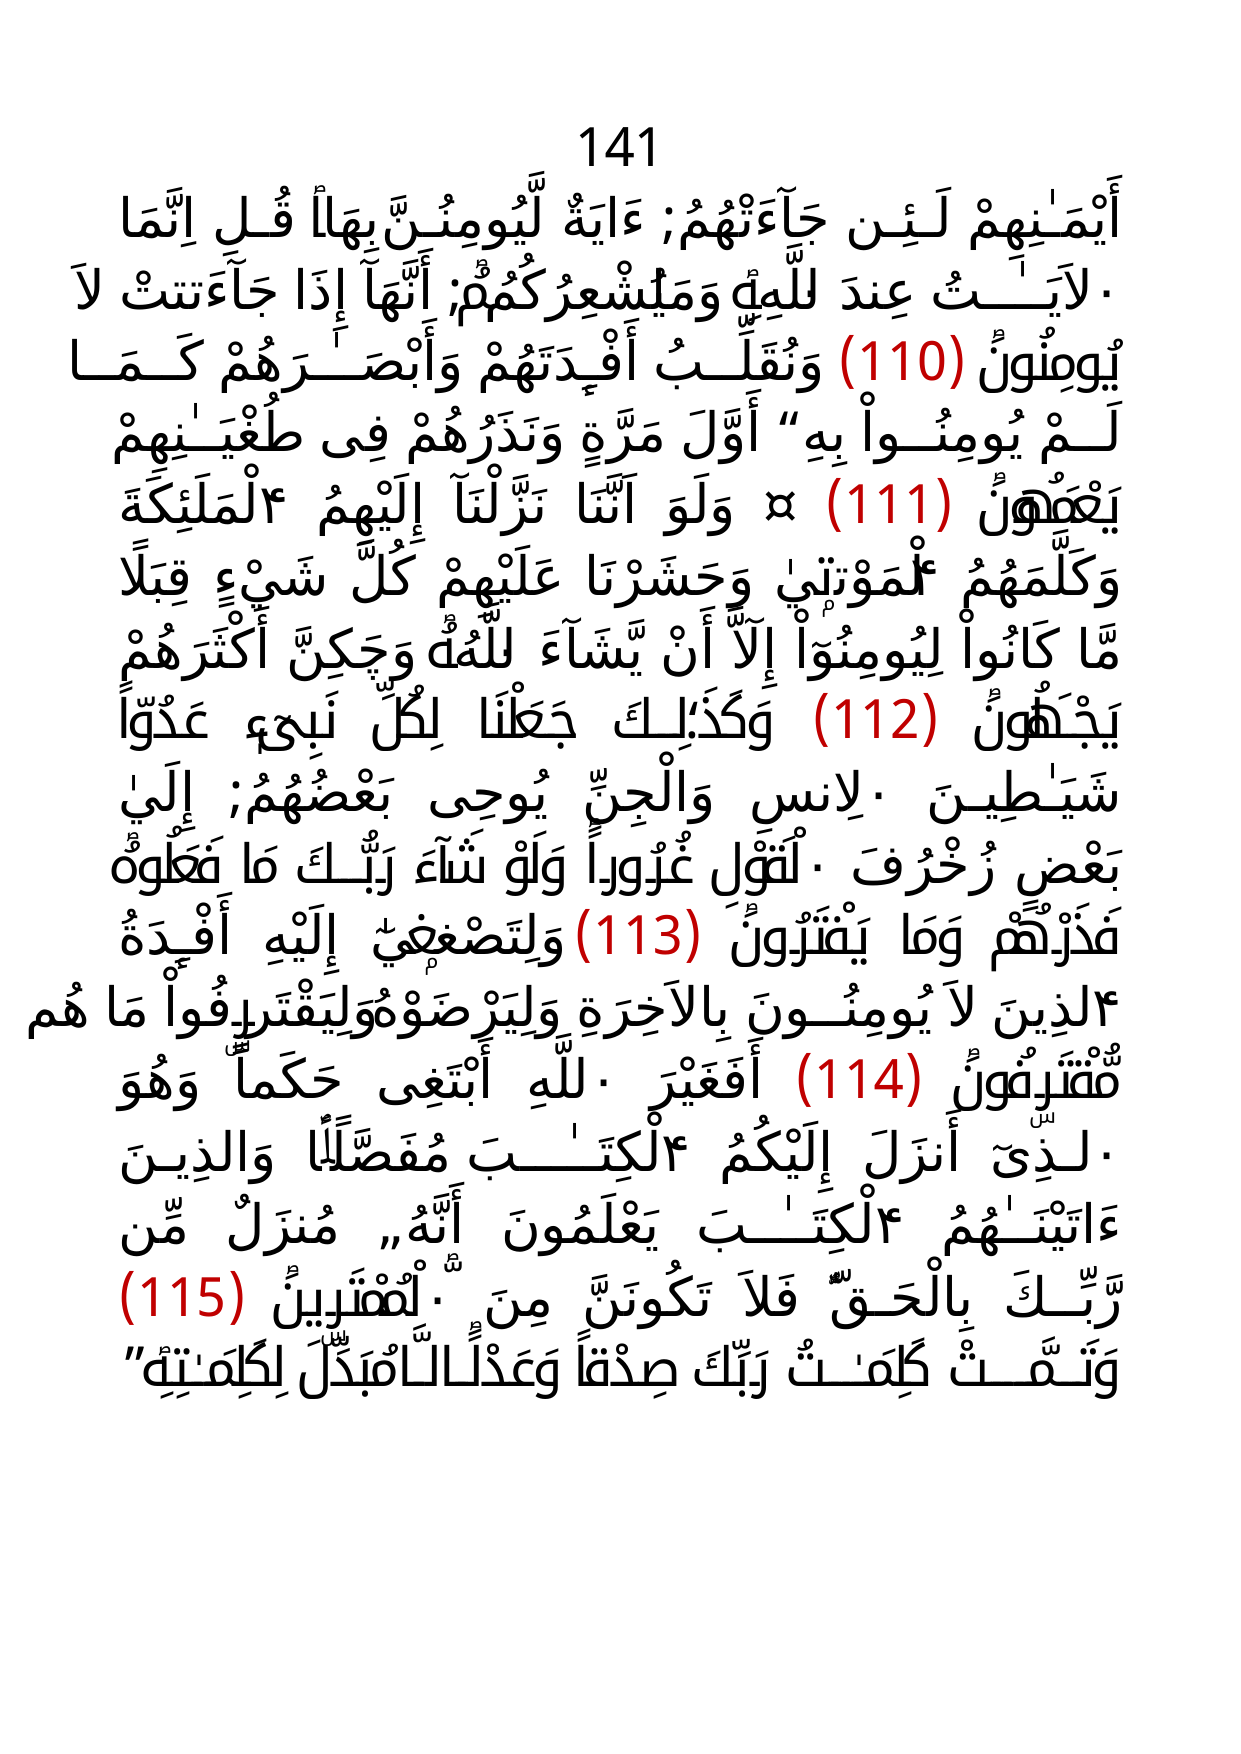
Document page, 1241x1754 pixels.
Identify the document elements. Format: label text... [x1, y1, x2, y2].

text أَيْمَـٰنِهِمْ لَـئِـن جَآءَتْهُمُ; ءَايَةٌ لَّيُومِنُـنَّ بِهَاؐ قُـلِ اِنَّمَا ۰لاَيَــٰــتُ عِندَ ۰للَّهِؐ وَمَا يُشْعِرُكُمُؐ; أَنَّهَآ إِذَا جَآءَتتتْ لاَ يُومِنُونَؐ (110) وَنُقَلِّــبُ أَفْـِٕدَتَهُمْ وَأَبْصَــٰـرَهُمْ كَــمَــا لَــمْ يُومِنُــواْ بِهِ“ أَوَّلَ مَرَّةٍ وَنَذَرُهُمْ فِى طُغْيَــٰنِهِمْ يَعْمَهُونَؐ (111) ¤ وَلَوَ اَنَّنَا نَزَّلْنَآ إِلَيْهِمُ ۴لْمَلَئِكَةَ وَكَلَّمَهُمُ ۴لْمَوْتۭيٰ وَحَشَرْنَا عَلَيْهِمْ كُلَّ شَيْءٍ قِبَلًا مَّا كَانُواْ لِيُومِنُوٓاْ إِلٓاَّ أَنْ يَّشَآءَ ۰للَّهُؐ وَچَكِنَّ أَكْثَرَهُمْ يَجْهَلُونَؐ (112) وَكَذَ؛لِــكَ جَعَلْنَا لِكُلِّ نَبِىٓءٖ عَدُوّاً شَيَـٰطِيـنَ ۰لِانسِ وَالْجِنِّ يُوحِى بَعْضُهُمُ; إِلَيٰ بَعْضٍ زُخْرُفَ ۰لْقَوْلِ غُرُوراًؐ وَلَوْ شَآءَ رَبُّــكَ مَا فَعَلُوهُؐ فَذَرْهُمْ وَمَا يَفْتَرُونَؐ (113) وَلِتَصْغۭيٰٓ إِلَيْهِ أَفْـِٕدَةُ ۴لذِينَ لاَ يُومِنُــونَ بِالاَخِرَةِ وَلِيَرْضَوْهُ وَلِيَقْتَرۣفُواْ مَا هُم مُّقْتَرۣفُونَؐ (114) أَفَغَيْرَ ۰للَّهِ أَبْتَغِى حَكَماً وَهُوَ ۰ﻟـذِىٓ أَنزَلَ إِلَيْكُمُ ۴لْكِتَــٰـــبَ مُفَصَّلًؐا وَالذِيـنَ ءَاتَيْنَــٰهُمُ ۴لْكِتَــٰــبَ يَعْلَمُونَ أَنَّهُ„ مُنزَلٌ مِّن رَّبِّــكَ بِالْحَـقﱢّؐ فَلاَ تَكُونَنَّ مِنَ ۰لْمُمْتَرۣينَؐ (115) وَتَــمَّــــتْ كَلِمَــٰــتُ رَبِّكَ صِدْقاً وَعَدْلًؐا لاَّ مُبَدِّلَ لِكَلِمَــٰتِهِؐ” [118, 189, 1122, 1409]
text 141 [118, 118, 1122, 189]
